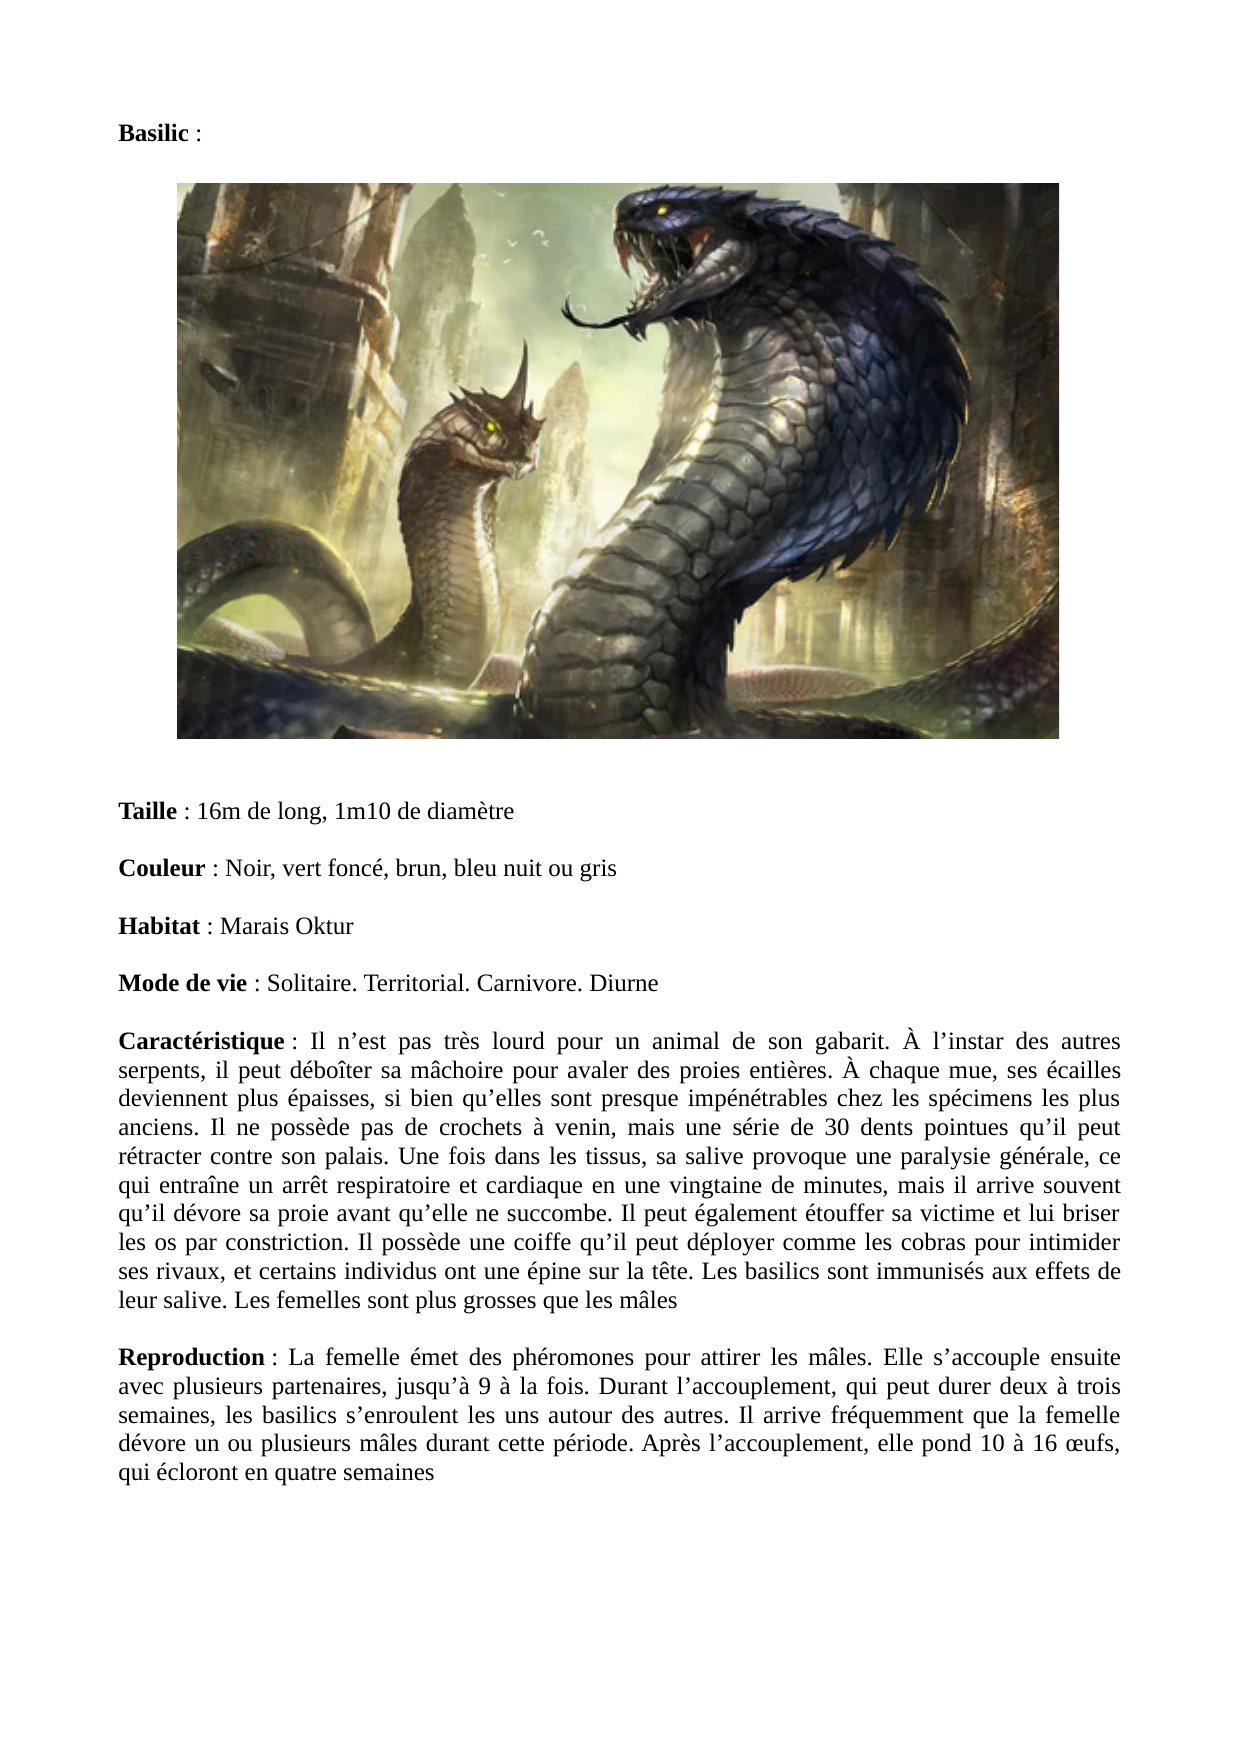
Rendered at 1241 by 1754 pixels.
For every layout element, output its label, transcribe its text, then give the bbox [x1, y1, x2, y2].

text Caractéristique : Il n’est pas très lourd pour un animal de son gabarit. À l’instar des autres serpents, il peut déboîter sa mâchoire pour avaler des proies entières. À chaque mue, ses écailles deviennent plus épaisses, si bien qu’elles sont presque impénétrables chez les spécimens les plus anciens. Il ne possède pas de crochets à venin, mais une série de 30 dents pointues qu’il peut rétracter contre son palais. Une fois dans les tissus, sa salive provoque une paralysie générale, ce qui entraîne un arrêt respiratoire et cardiaque en une vingtaine de minutes, mais il arrive souvent qu’il dévore sa proie avant qu’elle ne succombe. Il peut également étouffer sa victime et lui briser les os par constriction. Il possède une coiffe qu’il peut déployer comme les cobras pour intimider ses rivaux, et certains individus ont une épine sur la tête. Les basilics sont immunisés aux effets de leur salive. Les femelles sont plus grosses que les mâles [118, 1026, 1122, 1313]
text Basilic : [118, 118, 1122, 147]
picture [177, 183, 1060, 739]
text Couleur : Noir, vert foncé, brun, bleu nuit ou gris [118, 853, 1122, 882]
text Mode de vie : Solitaire. Territorial. Carnivore. Diurne [118, 968, 1122, 997]
text Taille : 16m de long, 1m10 de diamètre [118, 796, 1122, 825]
text Reproduction : La femelle émet des phéromones pour attirer les mâles. Elle s’accouple ensuite avec plusieurs partenaires, jusqu’à 9 à la fois. Durant l’accouplement, qui peut durer deux à trois semaines, les basilics s’enroulent les uns autour des autres. Il arrive fréquemment que la femelle dévore un ou plusieurs mâles durant cette période. Après l’accouplement, elle pond 10 à 16 œufs, qui écloront en quatre semaines [118, 1342, 1122, 1486]
text Habitat : Marais Oktur [118, 911, 1122, 940]
